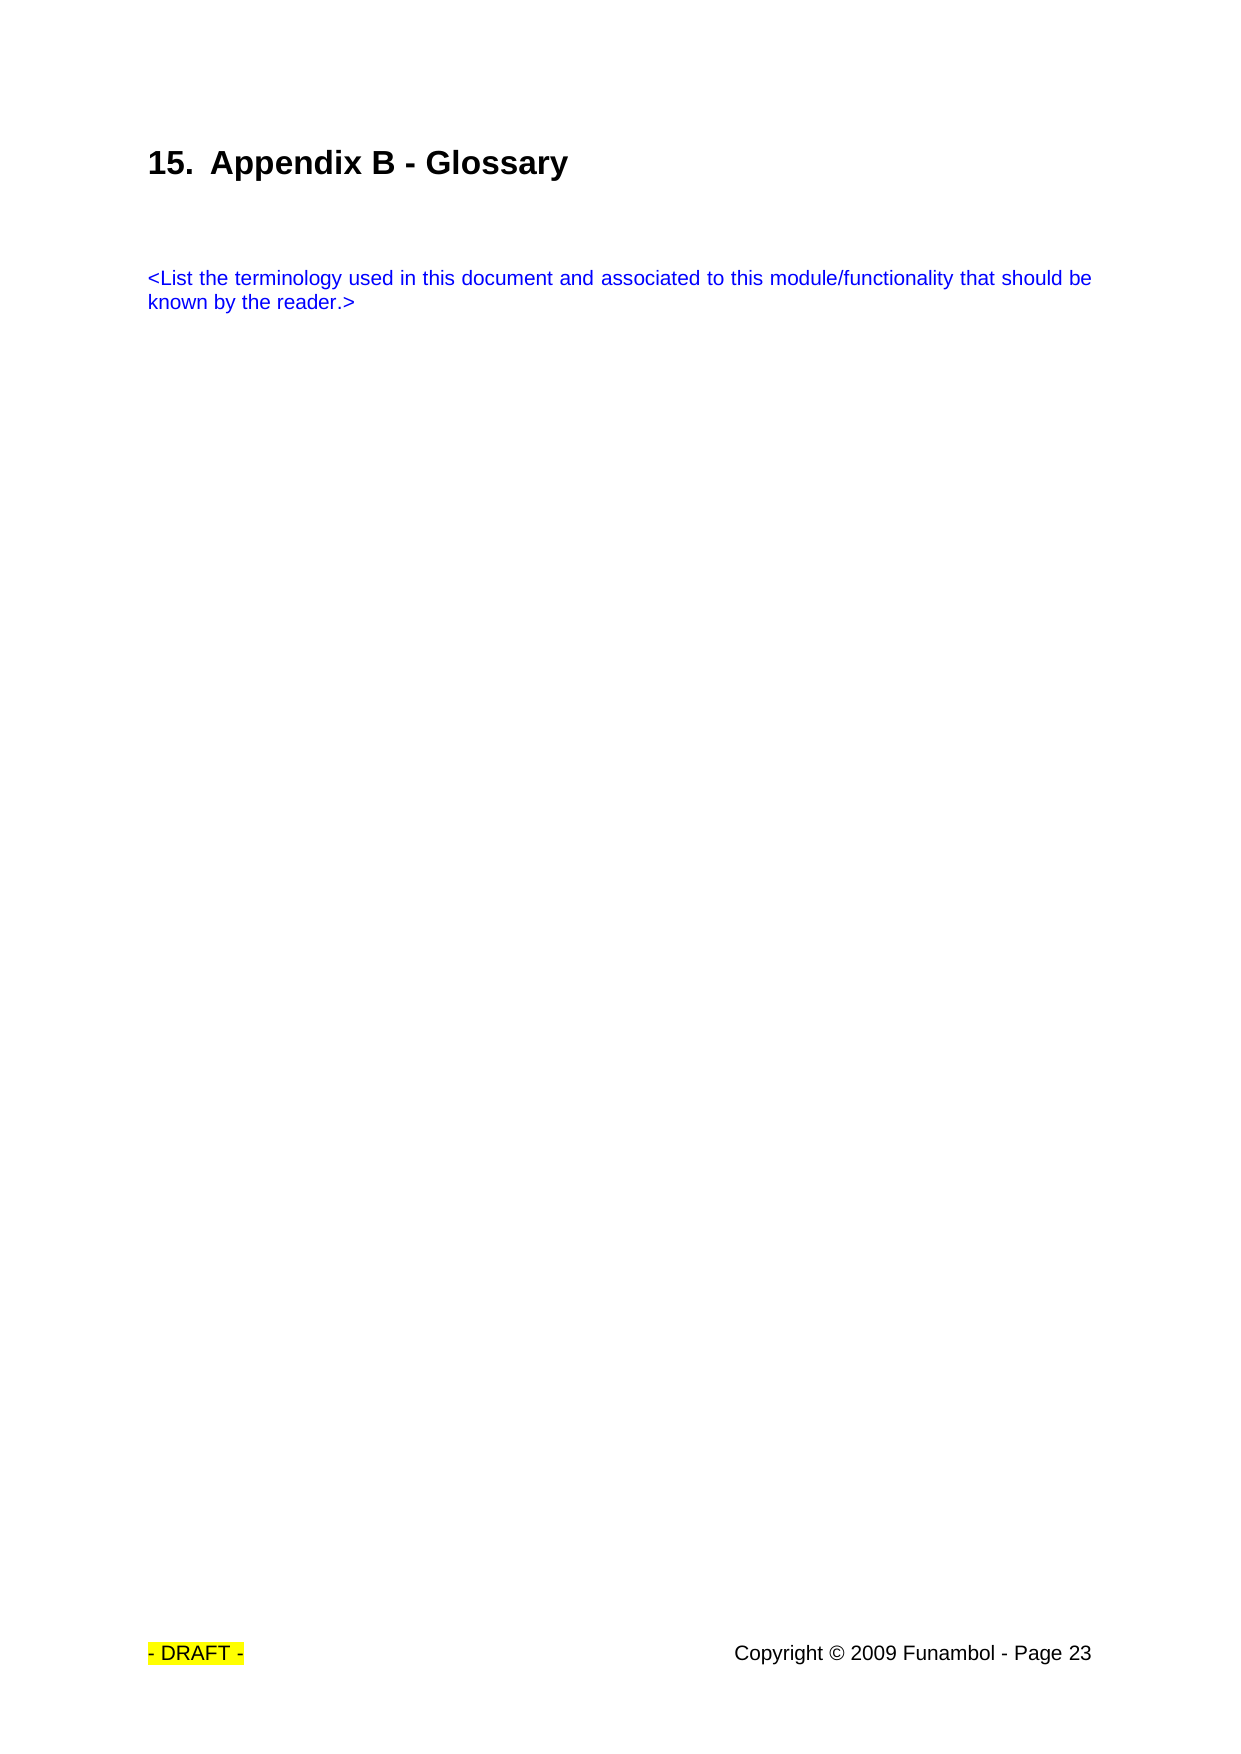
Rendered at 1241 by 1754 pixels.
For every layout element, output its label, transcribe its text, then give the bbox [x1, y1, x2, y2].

text <List the terminology used in this document and associated to this module/functionality that should be known by the reader.> [148, 267, 1093, 314]
subtitle Appendix B - Glossary [148, 144, 1093, 181]
